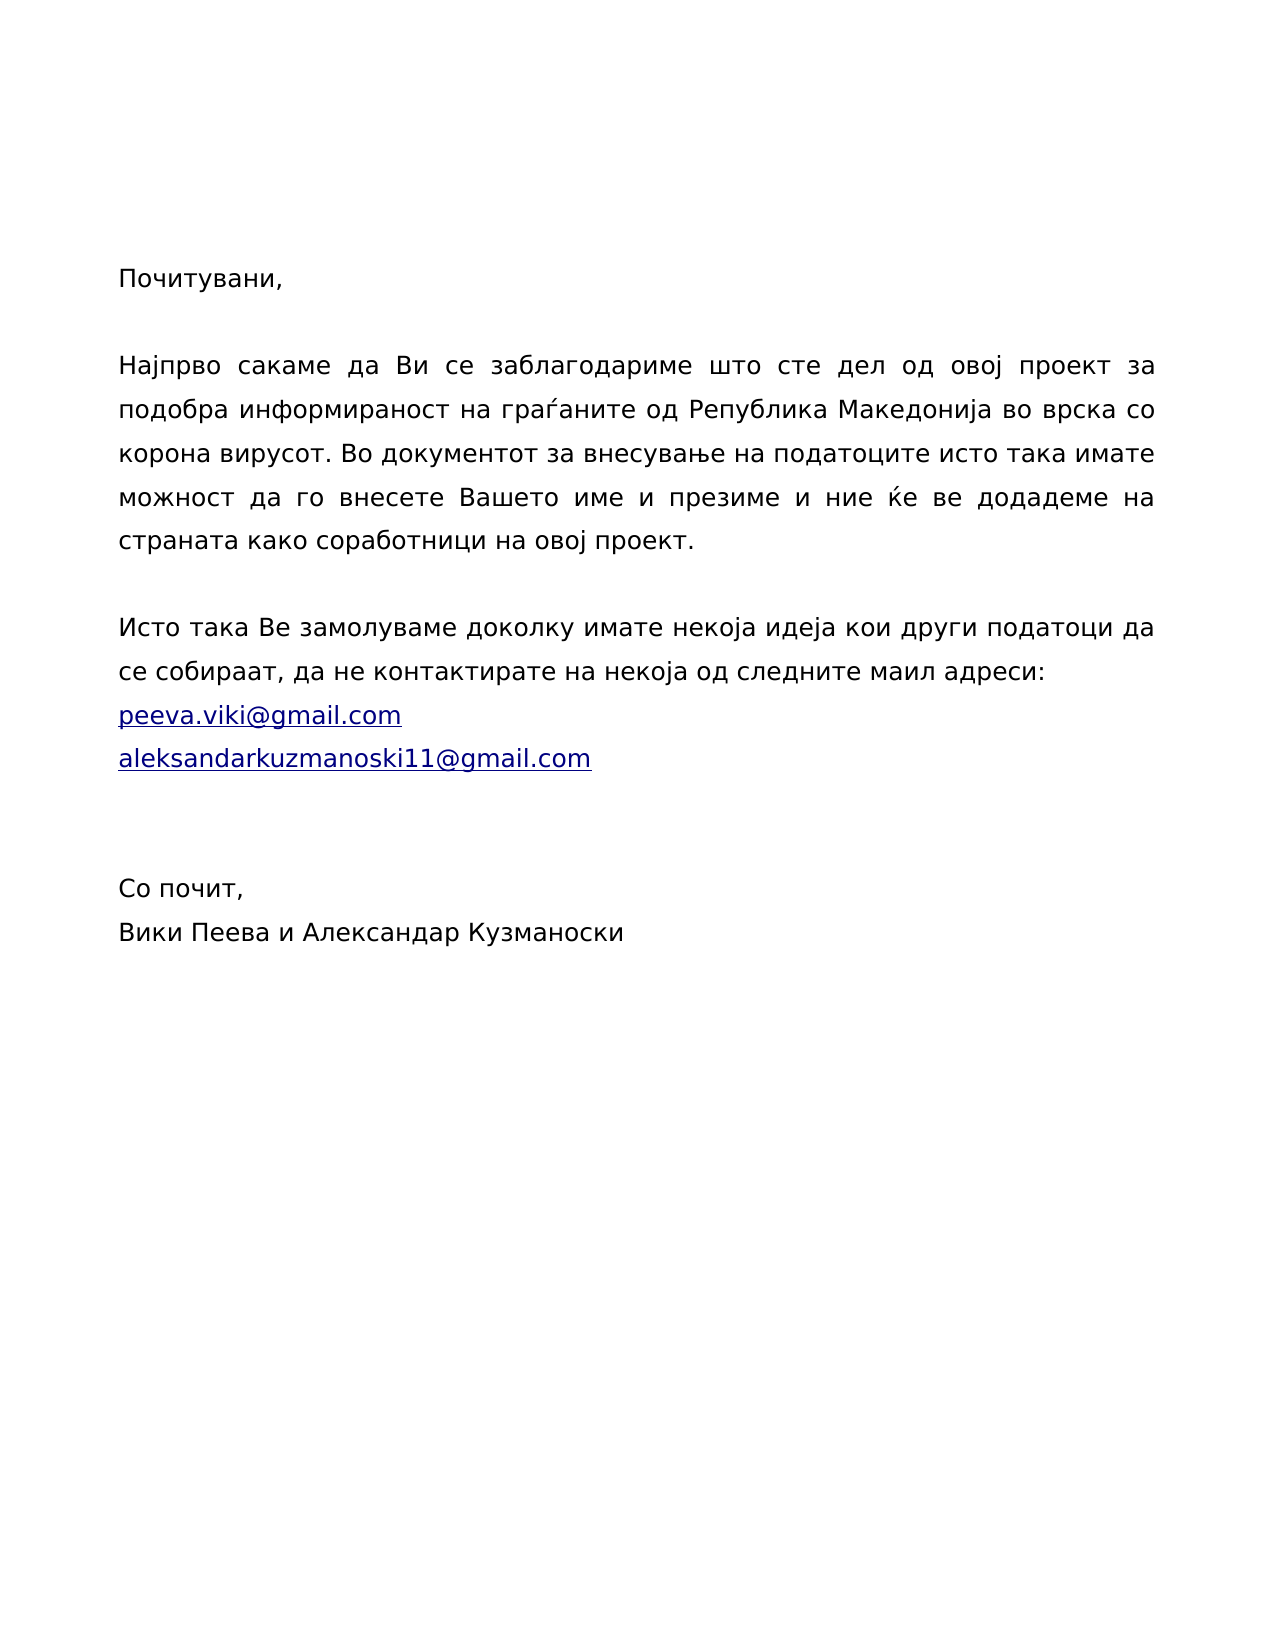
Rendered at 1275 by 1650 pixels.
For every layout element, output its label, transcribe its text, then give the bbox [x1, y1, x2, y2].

text Почитувани, [118, 264, 1157, 293]
text peeva.viki@gmail.com [118, 701, 1157, 730]
text aleksandarkuzmanoski11@gmail.com [118, 744, 1157, 774]
text Вики Пеева и Александар Кузманоски [118, 918, 1157, 947]
text Исто така Ве замолуваме доколку имате некоја идеја кои други податоци да се собираат, да не контактирате на некоја од следните маил адреси: [118, 613, 1157, 686]
text Најпрво сакаме да Ви се заблагодариме што сте дел од овој проект за подобра информираност на граѓаните од Република Македонија во врска со корона вирусот. Во документот за внесување на податоците исто така имате можност да го внесете Вашето име и презиме и ние ќе ве додадеме на страната како соработници на овој проект. [118, 351, 1157, 556]
text Со почит, [118, 874, 1157, 904]
